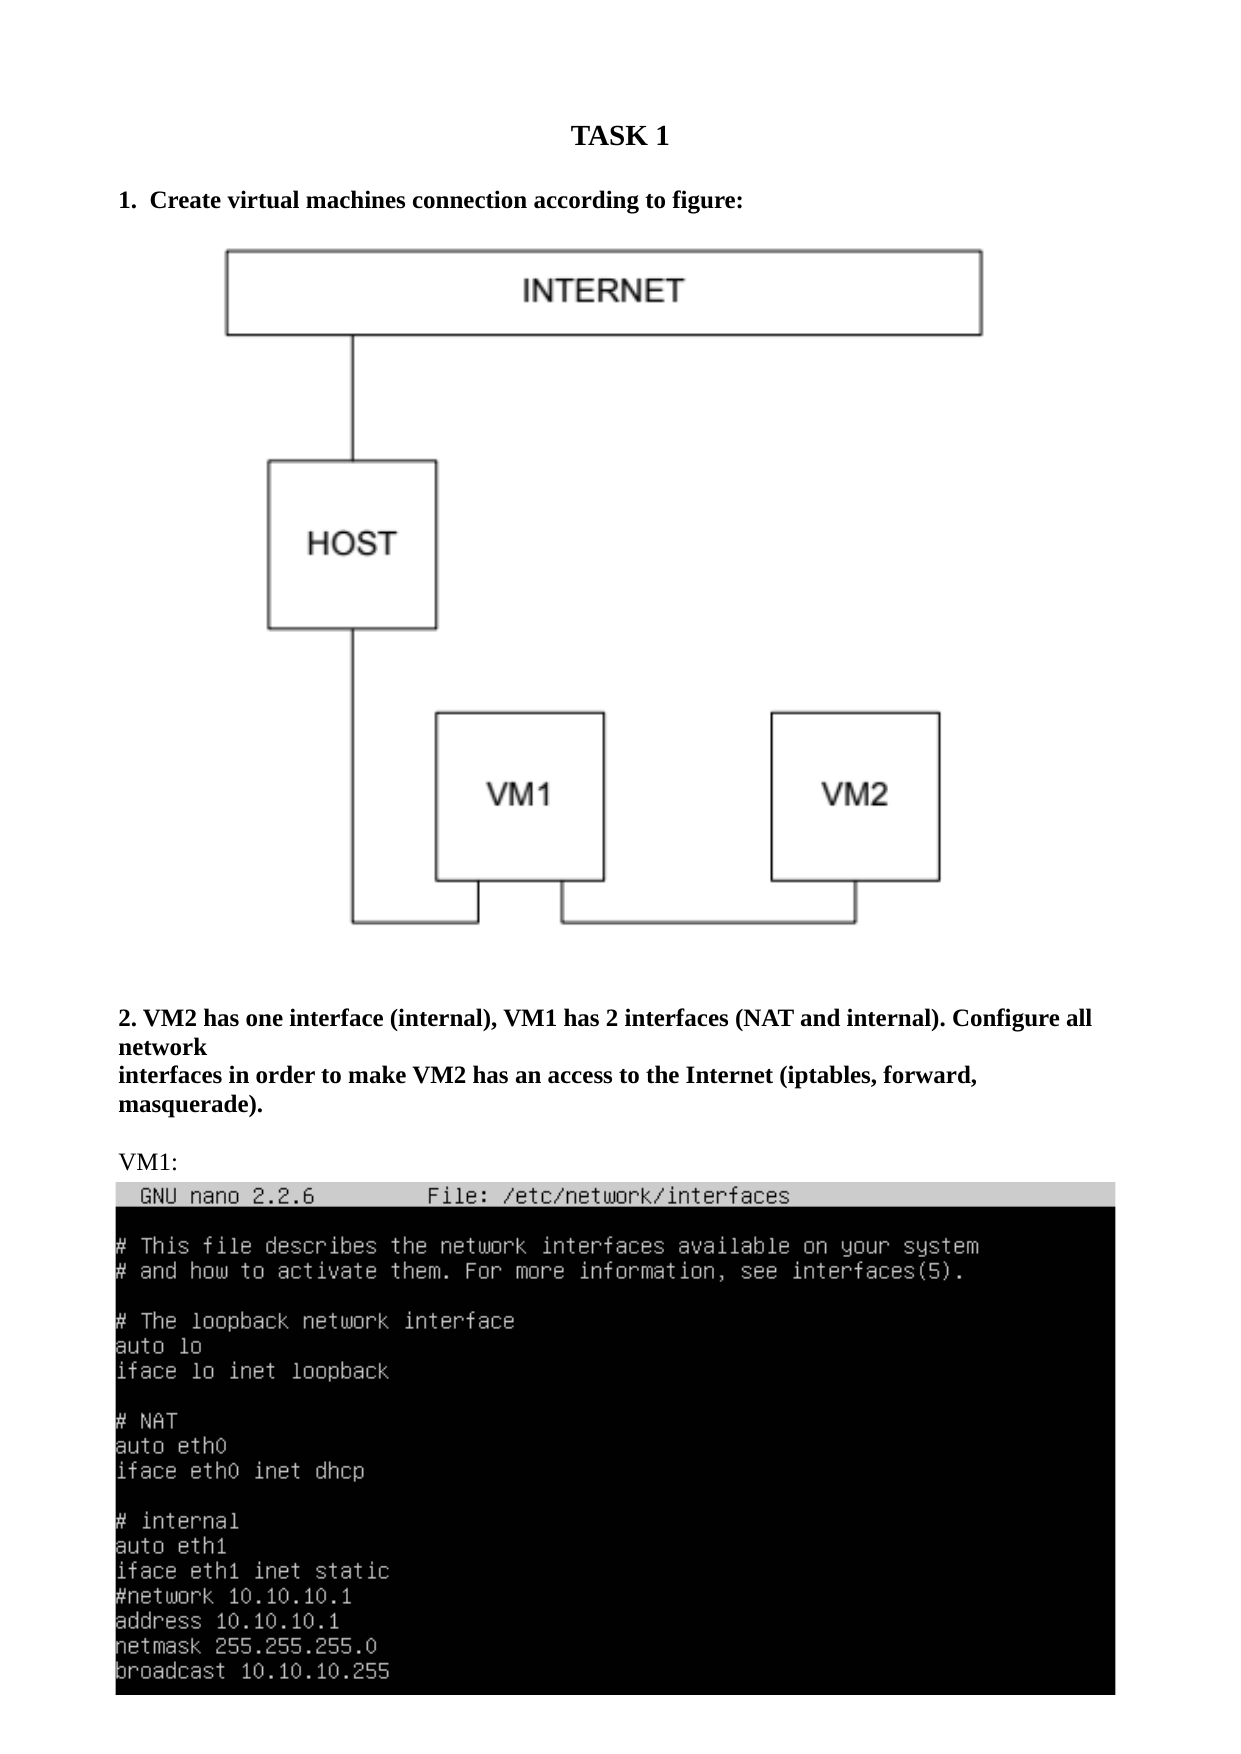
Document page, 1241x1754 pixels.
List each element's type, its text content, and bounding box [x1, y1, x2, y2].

text VM1: [118, 1147, 1122, 1175]
text 1. Create virtual machines connection according to figure: [118, 185, 1122, 214]
text interfaces in order to make VM2 has an access to the Internet (iptables, forward, masquerade). [118, 1060, 1122, 1118]
picture [115, 1182, 1116, 1695]
text TASK 1 [118, 118, 1122, 152]
text 2. VM2 has one interface (internal), VM1 has 2 interfaces (NAT and internal). Configure all network [118, 1003, 1122, 1060]
picture [432, 231, 928, 946]
